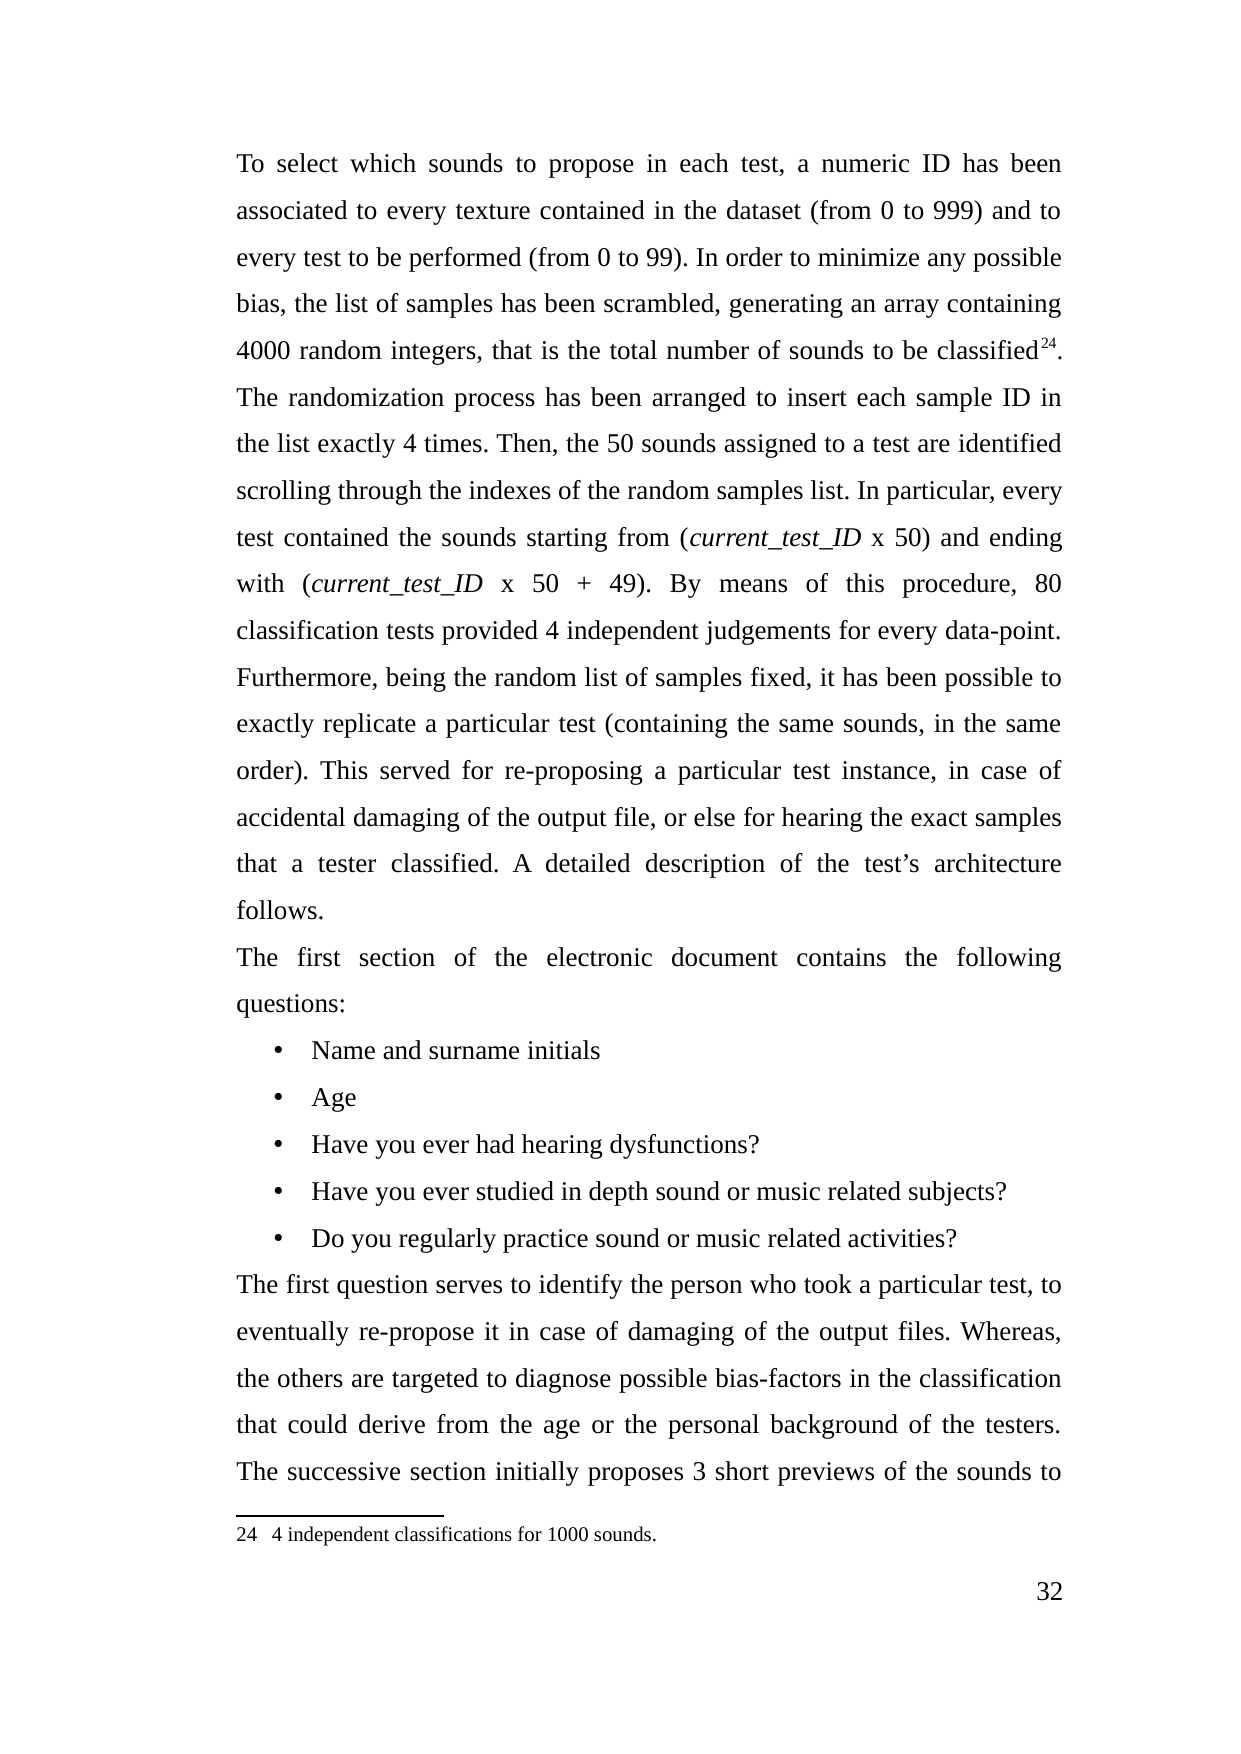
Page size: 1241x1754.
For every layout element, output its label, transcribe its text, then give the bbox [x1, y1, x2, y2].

text 4 independent classifications for 1000 sounds. [236, 1522, 1063, 1546]
list Age [274, 1081, 1063, 1112]
list Have you ever studied in depth sound or music related subjects? [274, 1175, 1063, 1206]
text The first question serves to identify the person who took a particular test, to eventually re-propose it in case of damaging of the output files. Whereas, the others are targeted to diagnose possible bias-factors in the classification that could derive from the age or the personal background of the testers. The successive section initially proposes 3 short previews of the sounds to [236, 1269, 1063, 1486]
list Have you ever had hearing dysfunctions? [274, 1128, 1063, 1159]
text To select which sounds to propose in each test, a numeric ID has been associated to every texture contained in the dataset (from 0 to 999) and to every test to be performed (from 0 to 99). In order to minimize any possible bias, the list of samples has been scrambled, generating an array containing 4000 random integers, that is the total number of sounds to be classified. The randomization process has been arranged to insert each sample ID in the list exactly 4 times. Then, the 50 sounds assigned to a test are identified scrolling through the indexes of the random samples list. In particular, every test contained the sounds starting from (current_test_ID x 50) and ending with (current_test_ID x 50 + 49). By means of this procedure, 80 classification tests provided 4 independent judgements for every data-point. Furthermore, being the random list of samples fixed, it has been possible to exactly replicate a particular test (containing the same sounds, in the same order). This served for re-proposing a particular test instance, in case of accidental damaging of the output file, or else for hearing the exact samples that a tester classified. A detailed description of the test’s architecture follows. [236, 148, 1063, 925]
list Do you regularly practice sound or music related activities? [274, 1222, 1063, 1253]
list Name and surname initials [274, 1034, 1063, 1066]
text The first section of the electronic document contains the following questions: [236, 941, 1063, 1019]
